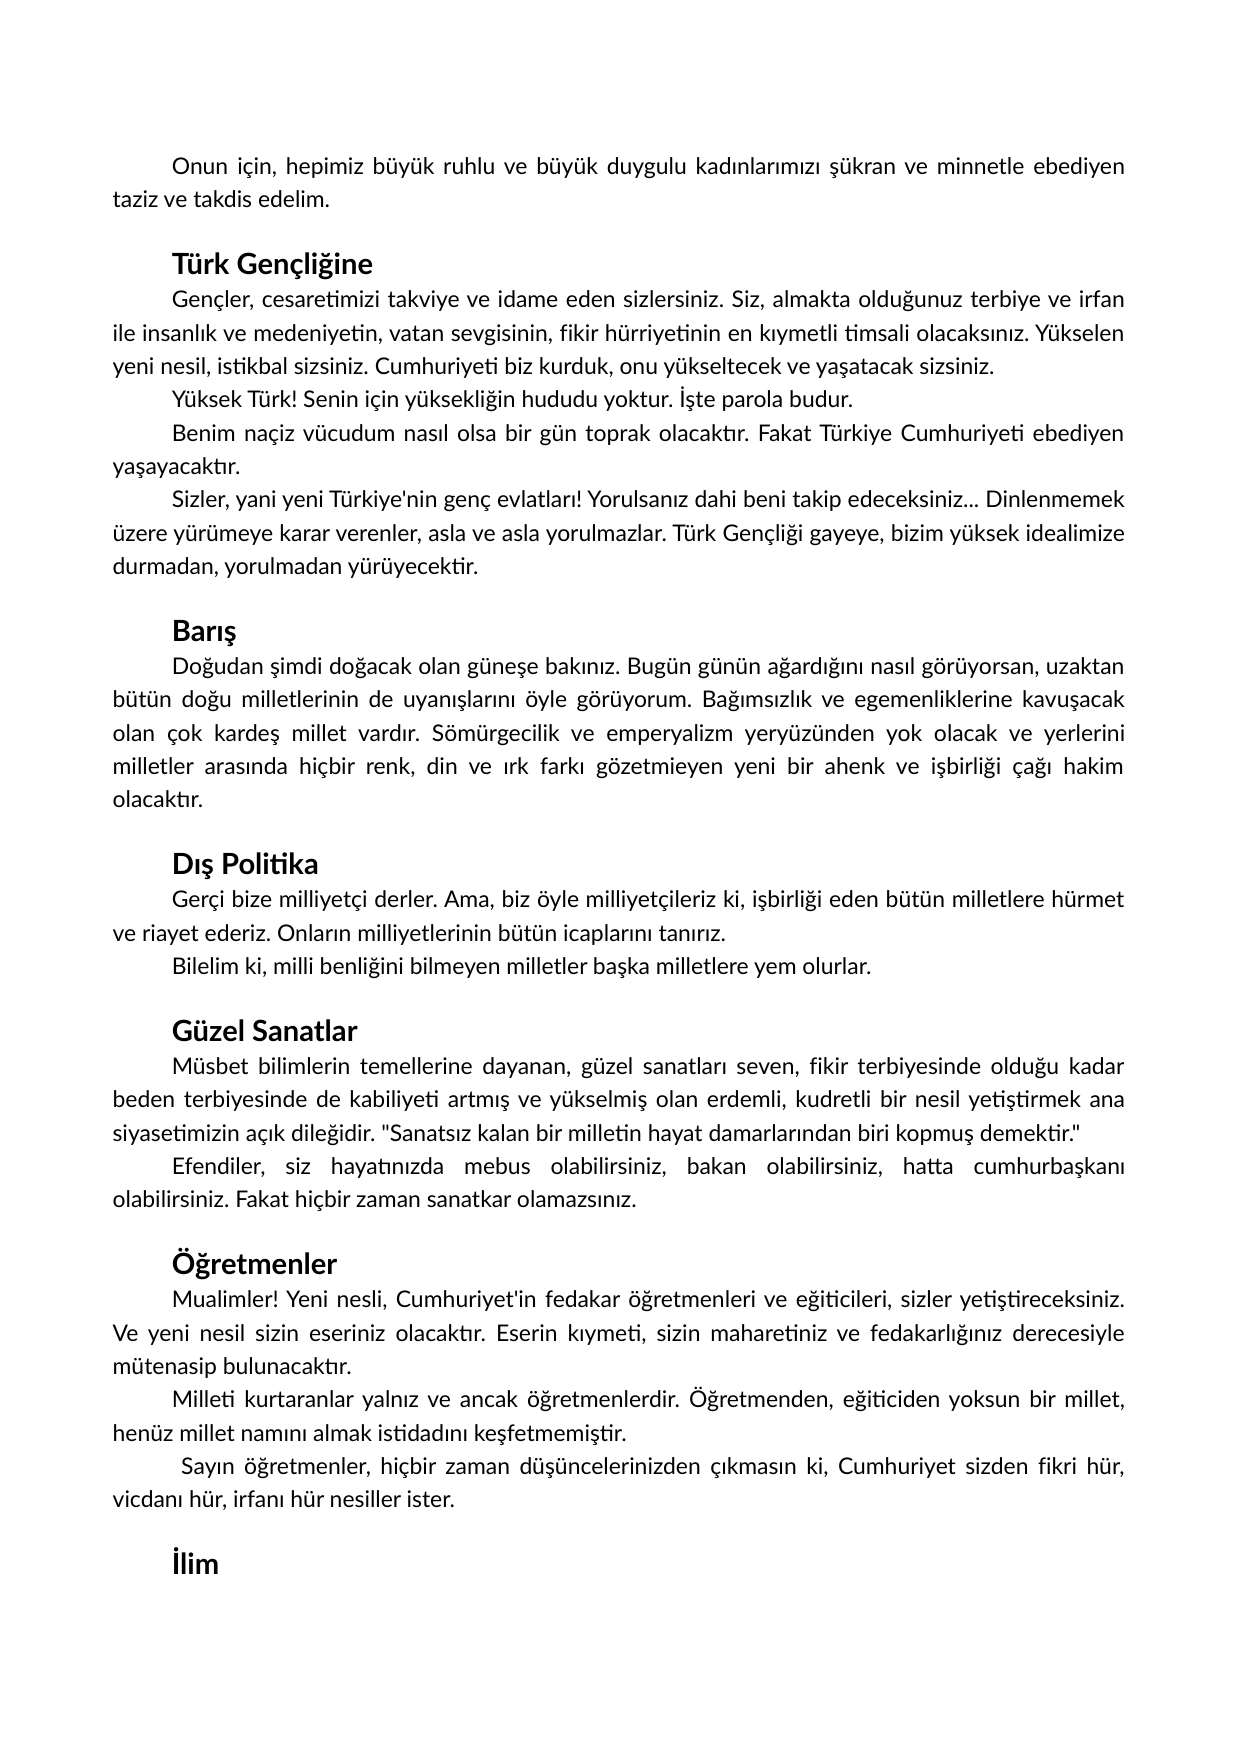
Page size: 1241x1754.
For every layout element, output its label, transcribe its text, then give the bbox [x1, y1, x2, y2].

text Öğretmenler [112, 1248, 1126, 1281]
text Onun için, hepimiz büyük ruhlu ve büyük duygulu kadınlarımızı şükran ve minnetle ebediyen taziz ve takdis edelim. [112, 148, 1126, 214]
text Sizler, yani yeni Türkiye'nin genç evlatları! Yorulsanız dahi beni takip edeceksiniz... Dinlenmemek üzere yürümeye karar verenler, asla ve asla yorulmazlar. Türk Gençliği gayeye, bizim yüksek idealimize durmadan, yorulmadan yürüyecektir. [112, 481, 1126, 581]
text Gerçi bize milliyetçi derler. Ama, biz öyle milliyetçileriz ki, işbirliği eden bütün milletlere hürmet ve riayet ederiz. Onların milliyetlerinin bütün icaplarını tanırız. [112, 881, 1126, 948]
text Müsbet bilimlerin temellerine dayanan, güzel sanatları seven, fikir terbiyesinde olduğu kadar beden terbiyesinde de kabiliyeti artmış ve yükselmiş olan erdemli, kudretli bir nesil yetiştirmek ana siyasetimizin açık dileğidir. "Sanatsız kalan bir milletin hayat damarlarından biri kopmuş demektir." [112, 1048, 1126, 1148]
text Türk Gençliğine [112, 248, 1126, 281]
text Dış Politika [112, 848, 1126, 881]
text Benim naçiz vücudum nasıl olsa bir gün toprak olacaktır. Fakat Türkiye Cumhuriyeti ebediyen yaşayacaktır. [112, 414, 1126, 481]
text İlim [112, 1548, 1126, 1581]
text Güzel Sanatlar [112, 1014, 1126, 1048]
text Barış [112, 614, 1126, 648]
text Milleti kurtaranlar yalnız ve ancak öğretmenlerdir. Öğretmenden, eğiticiden yoksun bir millet, henüz millet namını almak istidadını keşfetmemiştir. [112, 1381, 1126, 1448]
text Efendiler, siz hayatınızda mebus olabilirsiniz, bakan olabilirsiniz, hatta cumhurbaşkanı olabilirsiniz. Fakat hiçbir zaman sanatkar olamazsınız. [112, 1148, 1126, 1214]
text Sayın öğretmenler, hiçbir zaman düşüncelerinizden çıkmasın ki, Cumhuriyet sizden fikri hür, vicdanı hür, irfanı hür nesiller ister. [112, 1448, 1126, 1514]
text Doğudan şimdi doğacak olan güneşe bakınız. Bugün günün ağardığını nasıl görüyorsan, uzaktan bütün doğu milletlerinin de uyanışlarını öyle görüyorum. Bağımsızlık ve egemenliklerine kavuşacak olan çok kardeş millet vardır. Sömürgecilik ve emperyalizm yeryüzünden yok olacak ve yerlerini milletler arasında hiçbir renk, din ve ırk farkı gözetmieyen yeni bir ahenk ve işbirliği çağı hakim olacaktır. [112, 648, 1126, 814]
text Yüksek Türk! Senin için yüksekliğin hududu yoktur. İşte parola budur. [112, 381, 1126, 414]
text Mualimler! Yeni nesli, Cumhuriyet'in fedakar öğretmenleri ve eğiticileri, sizler yetiştireceksiniz. Ve yeni nesil sizin eseriniz olacaktır. Eserin kıymeti, sizin maharetiniz ve fedakarlığınız derecesiyle mütenasip bulunacaktır. [112, 1281, 1126, 1381]
text Gençler, cesaretimizi takviye ve idame eden sizlersiniz. Siz, almakta olduğunuz terbiye ve irfan ile insanlık ve medeniyetin, vatan sevgisinin, fikir hürriyetinin en kıymetli timsali olacaksınız. Yükselen yeni nesil, istikbal sizsiniz. Cumhuriyeti biz kurduk, onu yükseltecek ve yaşatacak sizsiniz. [112, 281, 1126, 381]
text Bilelim ki, milli benliğini bilmeyen milletler başka milletlere yem olurlar. [112, 948, 1126, 981]
